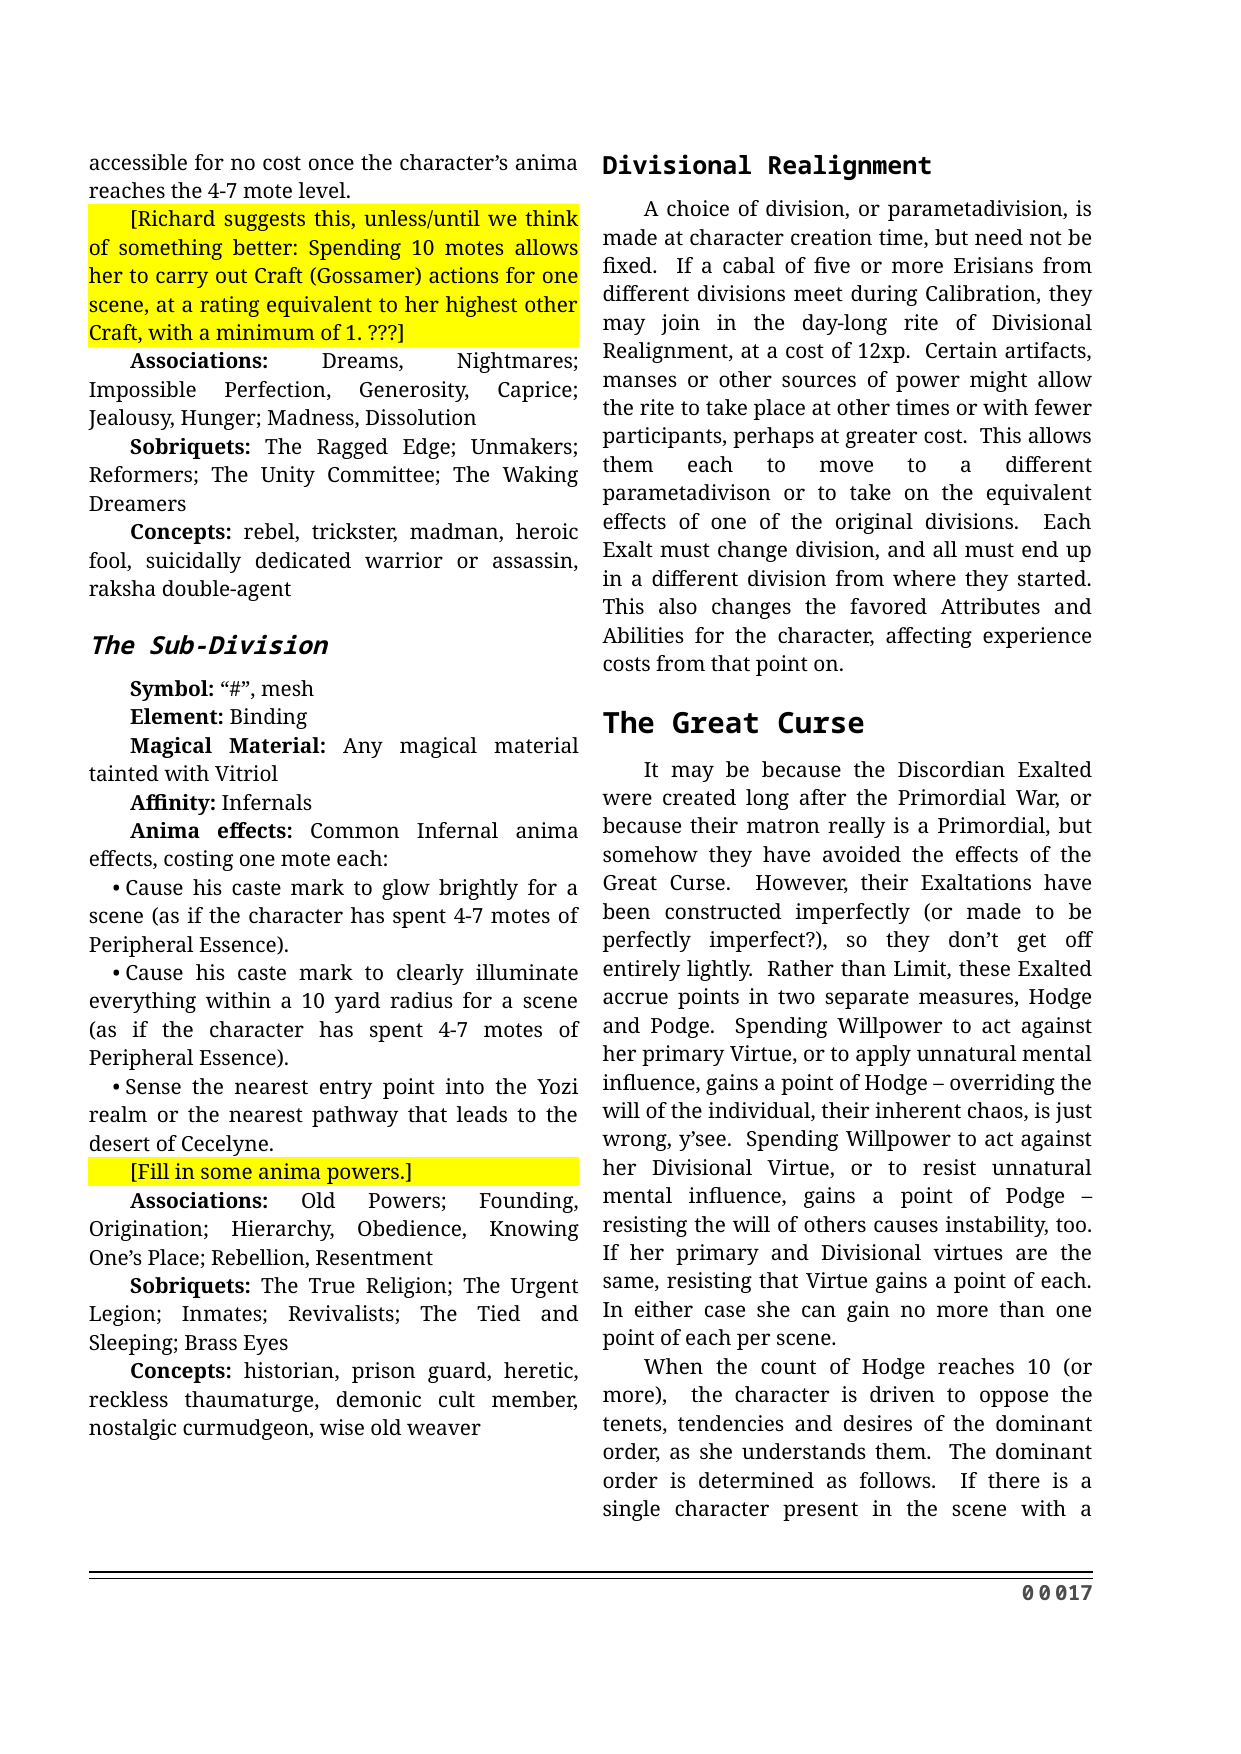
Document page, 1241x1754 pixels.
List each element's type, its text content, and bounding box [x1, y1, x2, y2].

text Anima effects: Common Infernal anima effects, costing one mote each: [88, 816, 579, 873]
list Cause his caste mark to clearly illuminate everything within a 10 yard radius for a scene (as if the character has spent 4-7 motes of Peripheral Essence). [88, 958, 579, 1072]
text Affinity: Infernals [88, 788, 579, 816]
text Sobriquets: The Ragged Edge; Unmakers; Reformers; The Unity Committee; The Waking Dreamers [88, 432, 579, 517]
text Symbol: “#”, mesh [88, 674, 579, 702]
text Concepts: historian, prison guard, heretic, reckless thaumaturge, demonic cult member, nostalgic curmudgeon, wise old weaver [88, 1356, 579, 1442]
text Magical Material: Any magical material tainted with Vitriol [88, 731, 579, 788]
text Associations: Dreams, Nightmares; Impossible Perfection, Generosity, Caprice; Jealousy, Hunger; Madness, Dissolution [88, 347, 579, 432]
text Associations: Old Powers; Founding, Origination; Hierarchy, Obedience, Knowing One’s Place; Rebellion, Resentment [88, 1186, 579, 1271]
text Sobriquets: The True Religion; The Urgent Legion; Inmates; Revivalists; The Tied and Sleeping; Brass Eyes [88, 1271, 579, 1356]
text Concepts: rebel, trickster, madman, heroic fool, suicidally dedicated warrior or assassin, raksha double-agent [88, 517, 579, 603]
list Sense the nearest entry point into the Yozi realm or the nearest pathway that leads to the desert of Cecelyne. [88, 1072, 579, 1157]
list Cause his caste mark to glow brightly for a scene (as if the character has spent 4-7 motes of Peripheral Essence). [88, 873, 579, 958]
subtitle Divisional Realignment [602, 148, 1093, 182]
text When the count of Hodge reaches 10 (or more), the character is driven to oppose the tenets, tendencies and desires of the dominant order, as she understands them. The dominant order is determined as follows. If there is a single character present in the scene with a [602, 1352, 1093, 1523]
subtitle The Great Curse [602, 703, 1093, 742]
text Element: Binding [88, 702, 579, 731]
text [Richard suggests this, unless/until we think of something better: Spending 10 motes allows her to carry out Craft (Gossamer) actions for one scene, at a rating equivalent to her highest other Craft, with a minimum of 1. ???] [88, 204, 579, 347]
text [Fill in some anima powers.] [88, 1157, 579, 1186]
subtitle The Sub-Division [88, 628, 579, 661]
text It may be because the Discordian Exalted were created long after the Primordial War, or because their matron really is a Primordial, but somehow they have avoided the effects of the Great Curse. However, their Exaltations have been constructed imperfectly (or made to be perfectly imperfect?), so they don’t get off entirely lightly. Rather than Limit, these Exalted accrue points in two separate measures, Hodge and Podge. Spending Willpower to act against her primary Virtue, or to apply unnatural mental influence, gains a point of Hodge – overriding the will of the individual, their inherent chaos, is just wrong, y’see. Spending Willpower to act against her Divisional Virtue, or to resist unnatural mental influence, gains a point of Podge – resisting the will of others causes instability, too. If her primary and Divisional virtues are the same, resisting that Virtue gains a point of each. In either case she can gain no more than one point of each per scene. [602, 755, 1093, 1352]
text accessible for no cost once the character’s anima reaches the 4-7 mote level. [88, 148, 579, 204]
text A choice of division, or parametadivision, is made at character creation time, but need not be fixed. If a cabal of five or more Erisians from different divisions meet during Calibration, they may join in the day-long rite of Divisional Realignment, at a cost of 12xp. Certain artifacts, manses or other sources of power might allow the rite to take place at other times or with fewer participants, perhaps at greater cost. This allows them each to move to a different parametadivison or to take on the equivalent effects of one of the original divisions. Each Exalt must change division, and all must end up in a different division from where they started. This also changes the favored Attributes and Abilities for the character, affecting experience costs from that point on. [602, 194, 1093, 678]
